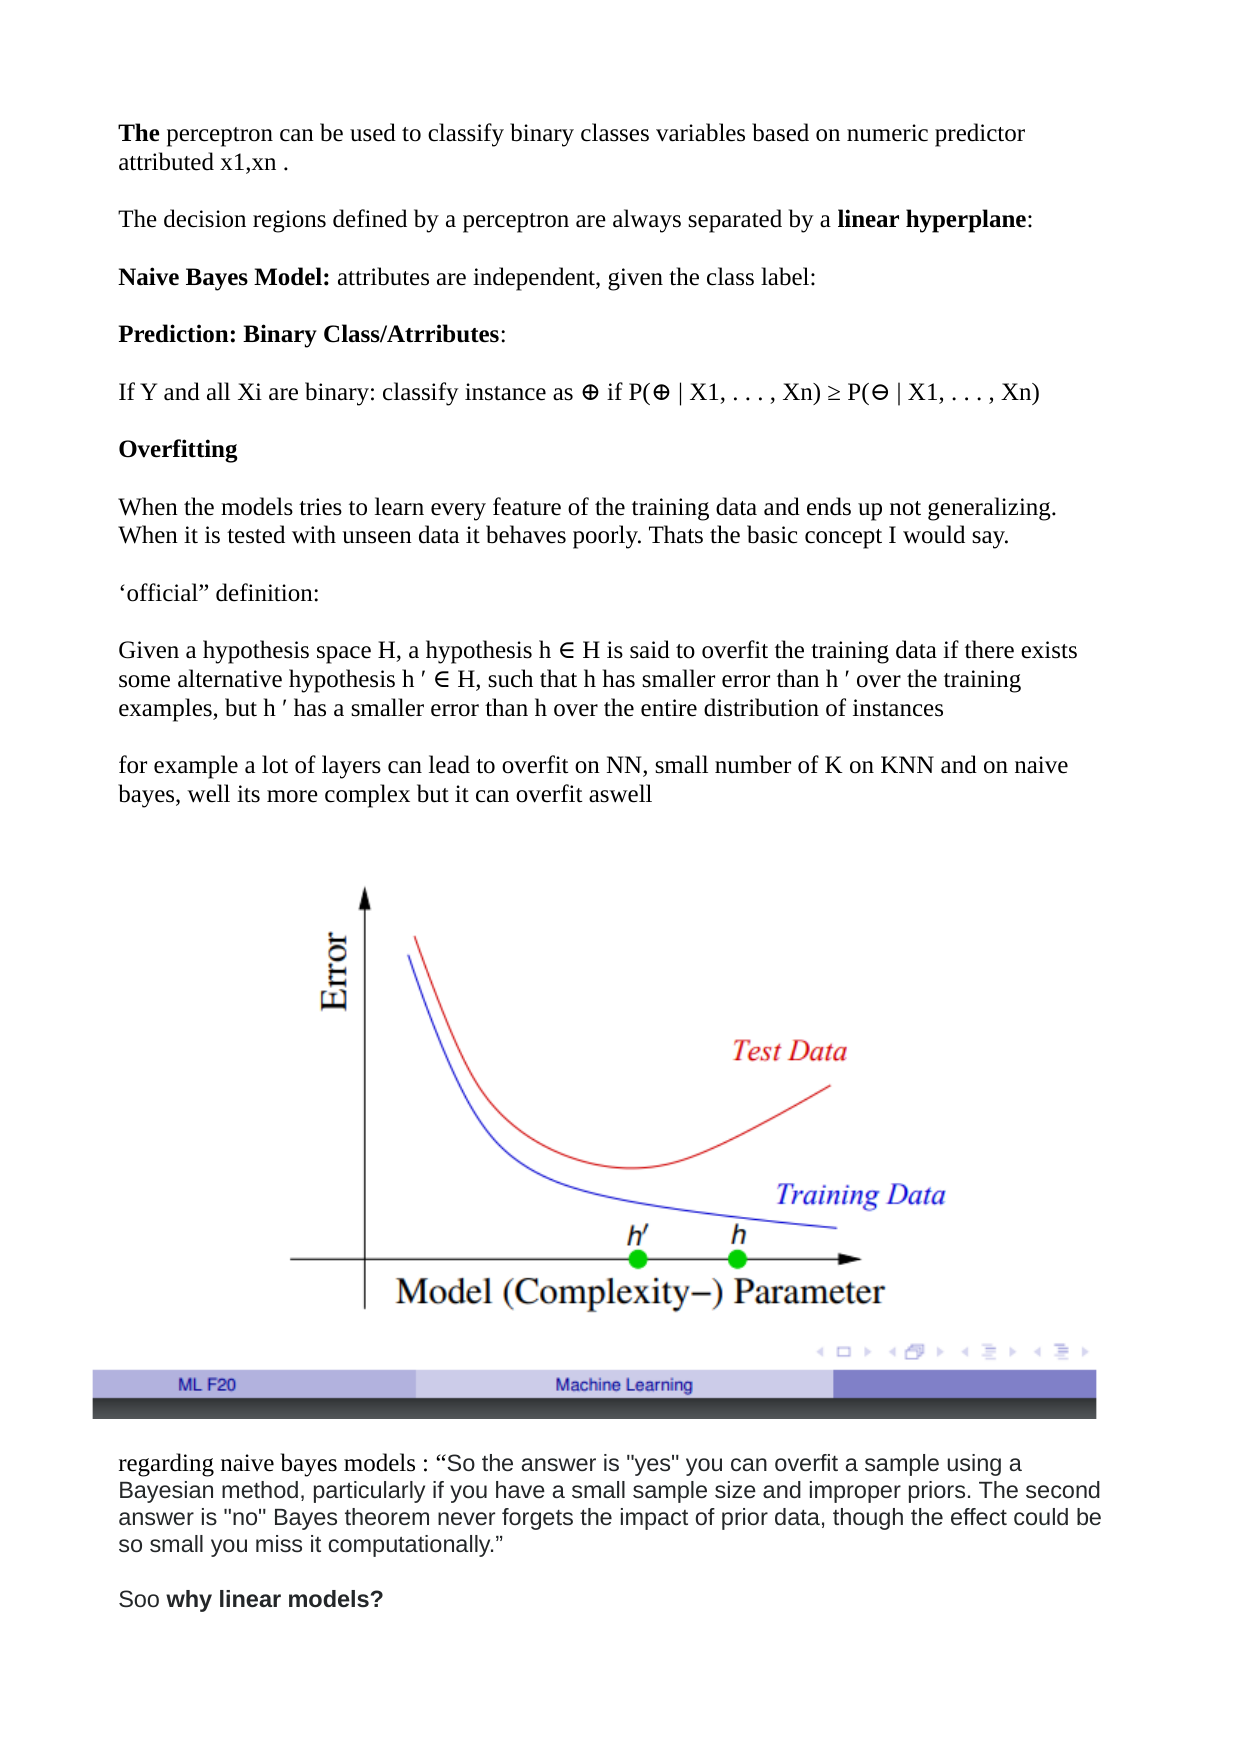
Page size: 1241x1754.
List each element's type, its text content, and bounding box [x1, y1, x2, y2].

text When the models tries to learn every feature of the training data and ends up not generalizing. When it is tested with unseen data it behaves poorly. Thats the basic concept I would say. [118, 492, 1122, 549]
text ‘official” definition: [118, 578, 1122, 607]
text The decision regions defined by a perceptron are always separated by a linear hyperplane: [118, 204, 1122, 233]
text Given a hypothesis space H, a hypothesis h ∈ H is said to overfit the training data if there exists some alternative hypothesis h ′ ∈ H, such that h has smaller error than h ′ over the training examples, but h ′ has a smaller error than h over the entire distribution of instances [118, 636, 1122, 722]
text Soo why linear models? [118, 1586, 1122, 1613]
text Prediction: Binary Class/Atrributes: [118, 319, 1122, 348]
text The perceptron can be used to classify binary classes variables based on numeric predictor attributed x1,xn . [118, 118, 1122, 176]
text for example a lot of layers can lead to overfit on NN, small number of K on KNN and on naive bayes, well its more complex but it can overfit aswell [118, 751, 1122, 808]
text Naive Bayes Model: attributes are independent, given the class label: [118, 262, 1122, 291]
text If Y and all Xi are binary: classify instance as ⊕ if P(⊕ | X1, . . . , Xn) ≥ P(⊖ | X1, . . . , Xn) [118, 377, 1122, 406]
text Overfitting [118, 434, 1122, 463]
text regarding naive bayes models : “So the answer is "yes" you can overfit a sample using a Bayesian method, particularly if you have a small sample size and improper priors. The second answer is "no" Bayes theorem never forgets the impact of prior data, though the effect could be so small you miss it computationally.” [118, 1448, 1122, 1557]
picture [92, 860, 1097, 1419]
